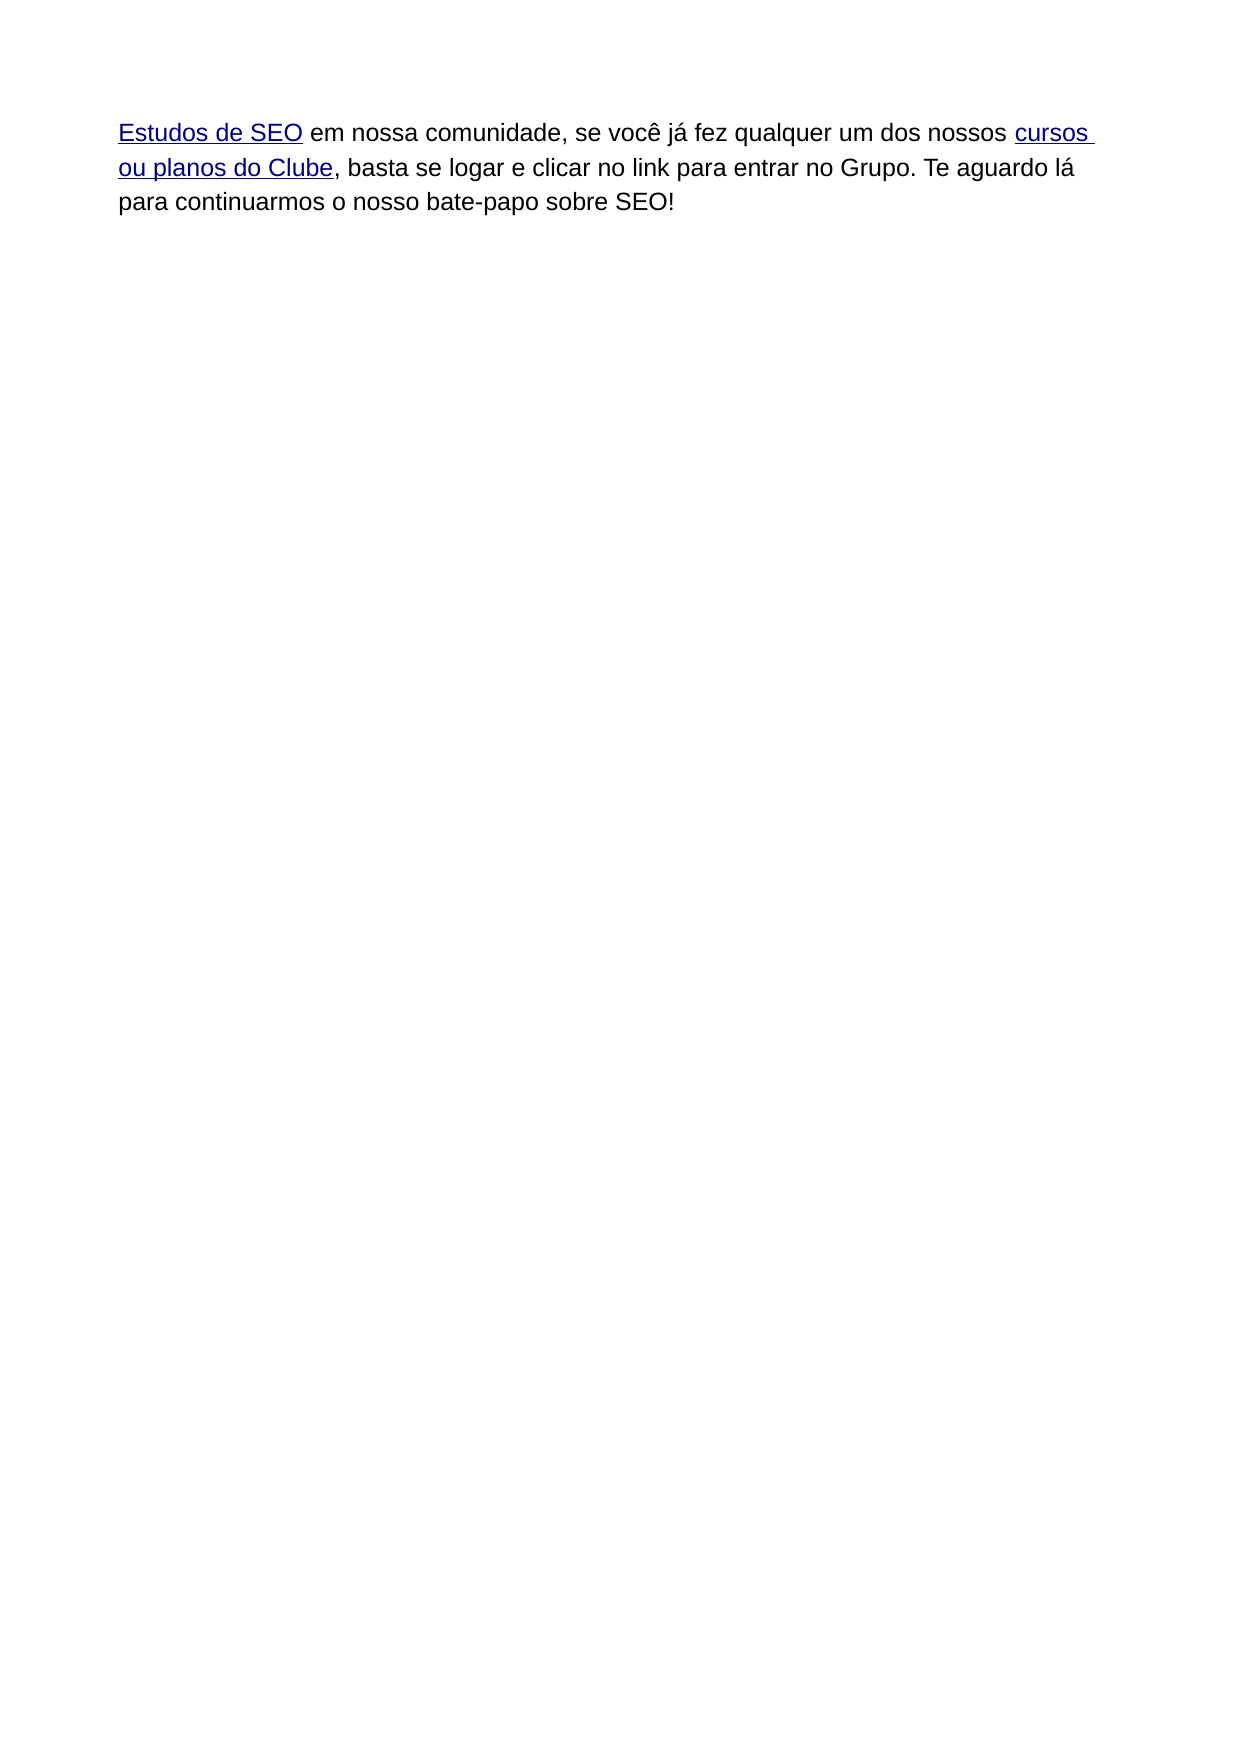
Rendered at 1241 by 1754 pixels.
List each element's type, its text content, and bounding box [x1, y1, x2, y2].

text Estudos de SEO em nossa comunidade, se você já fez qualquer um dos nossos cursos ou planos do Clube, basta se logar e clicar no link para entrar no Grupo. Te aguardo lá para continuarmos o nosso bate-papo sobre SEO! [118, 118, 1122, 216]
